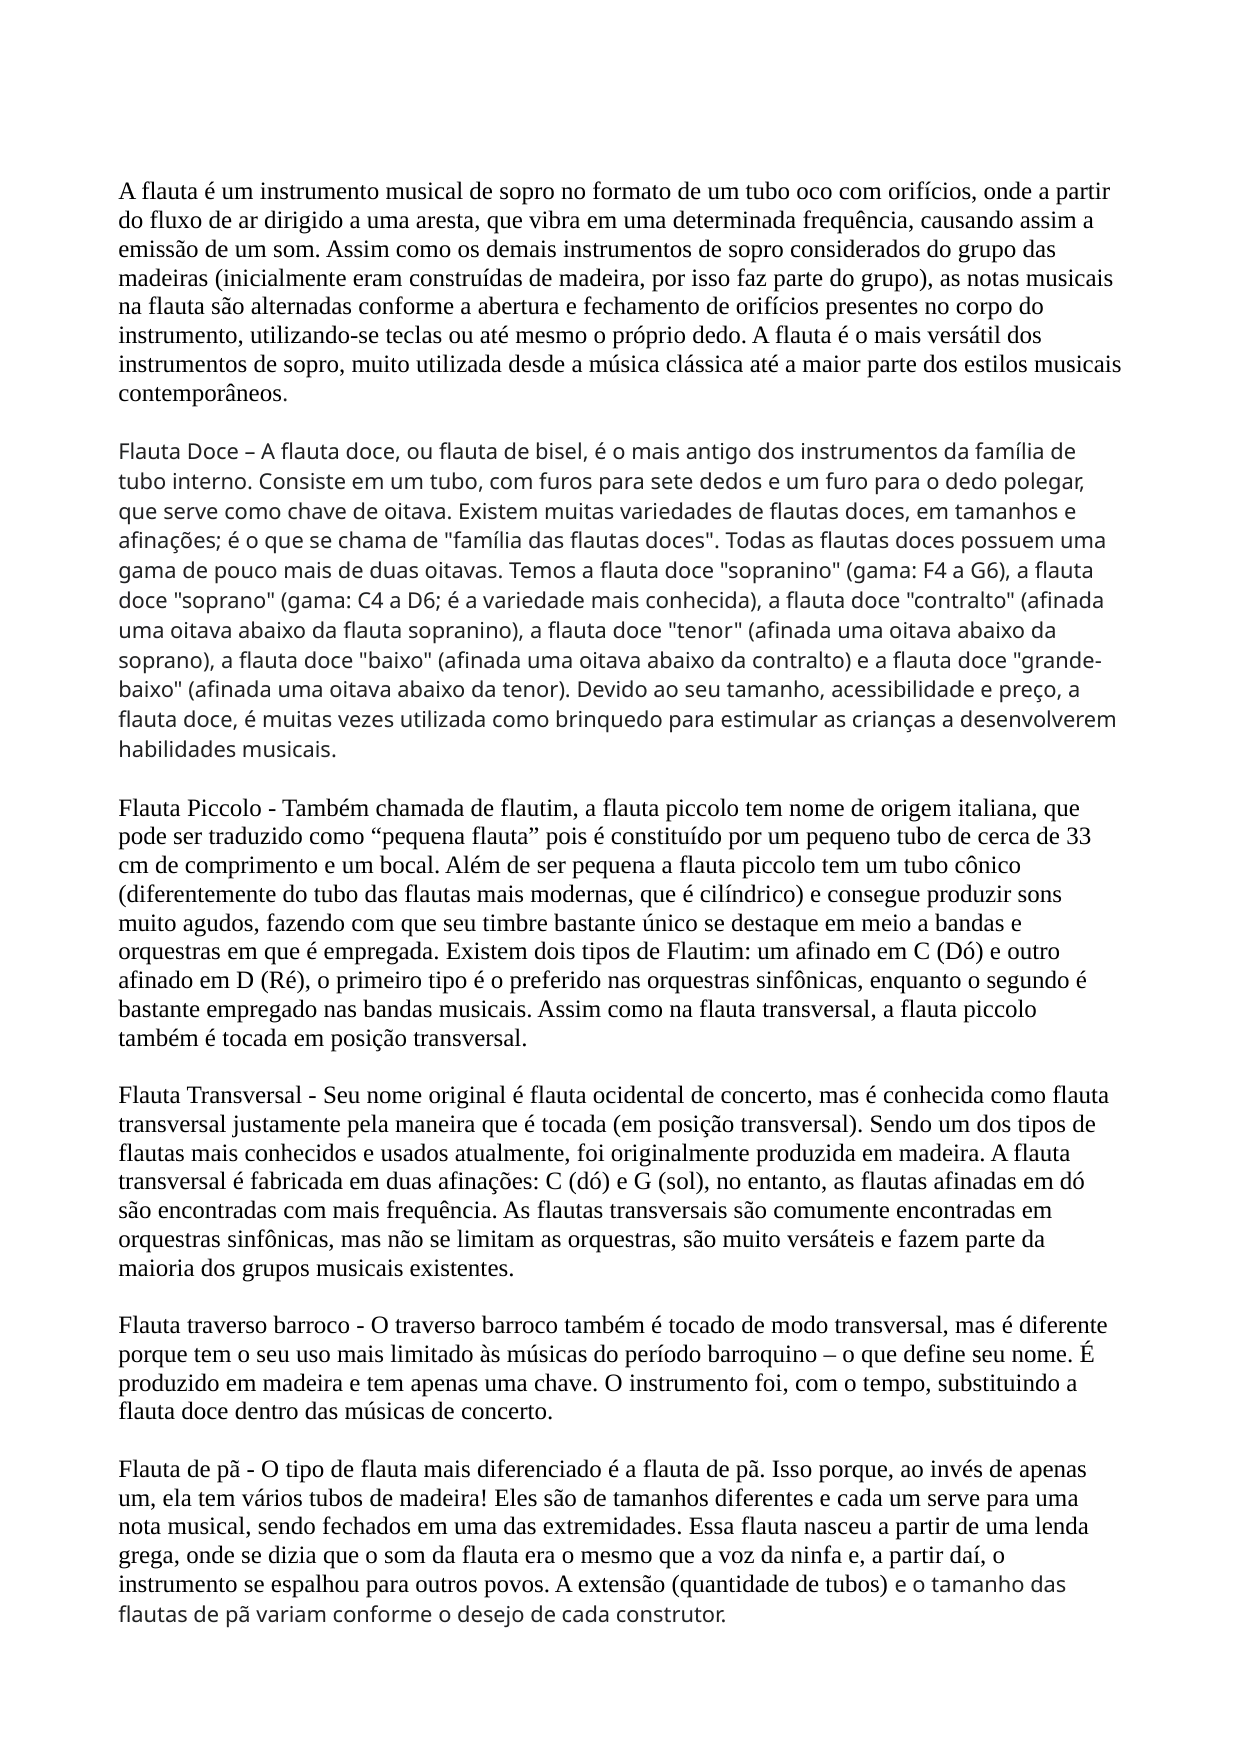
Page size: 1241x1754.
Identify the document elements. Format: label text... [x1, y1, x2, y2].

text Flauta Doce – A flauta doce, ou flauta de bisel, é o mais antigo dos instrumentos da família de tubo interno. Consiste em um tubo, com furos para sete dedos e um furo para o dedo polegar, que serve como chave de oitava. Existem muitas variedades de flautas doces, em tamanhos e afinações; é o que se chama de "família das flautas doces". Todas as flautas doces possuem uma gama de pouco mais de duas oitavas. Temos a flauta doce "sopranino" (gama: F4 a G6), a flauta doce "soprano" (gama: C4 a D6; é a variedade mais conhecida), a flauta doce "contralto" (afinada uma oitava abaixo da flauta sopranino), a flauta doce "tenor" (afinada uma oitava abaixo da soprano), a flauta doce "baixo" (afinada uma oitava abaixo da contralto) e a flauta doce "grande-baixo" (afinada uma oitava abaixo da tenor). Devido ao seu tamanho, acessibilidade e preço, a flauta doce, é muitas vezes utilizada como brinquedo para estimular as crianças a desenvolverem habilidades musicais. [118, 436, 1122, 764]
text A flauta é um instrumento musical de sopro no formato de um tubo oco com orifícios, onde a partir do fluxo de ar dirigido a uma aresta, que vibra em uma determinada frequência, causando assim a emissão de um som. Assim como os demais instrumentos de sopro considerados do grupo das madeiras (inicialmente eram construídas de madeira, por isso faz parte do grupo), as notas musicais na flauta são alternadas conforme a abertura e fechamento de orifícios presentes no corpo do instrumento, utilizando-se teclas ou até mesmo o próprio dedo. A flauta é o mais versátil dos instrumentos de sopro, muito utilizada desde a música clássica até a maior parte dos estilos musicais contemporâneos. [118, 176, 1122, 407]
text Flauta traverso barroco - O traverso barroco também é tocado de modo transversal, mas é diferente porque tem o seu uso mais limitado às músicas do período barroquino – o que define seu nome. É produzido em madeira e tem apenas uma chave. O instrumento foi, com o tempo, substituindo a flauta doce dentro das músicas de concerto. [118, 1310, 1122, 1425]
text Flauta Piccolo - Também chamada de flautim, a flauta piccolo tem nome de origem italiana, que pode ser traduzido como “pequena flauta” pois é constituído por um pequeno tubo de cerca de 33 cm de comprimento e um bocal. Além de ser pequena a flauta piccolo tem um tubo cônico (diferentemente do tubo das flautas mais modernas, que é cilíndrico) e consegue produzir sons muito agudos, fazendo com que seu timbre bastante único se destaque em meio a bandas e orquestras em que é empregada. Existem dois tipos de Flautim: um afinado em C (Dó) e outro afinado em D (Ré), o primeiro tipo é o preferido nas orquestras sinfônicas, enquanto o segundo é bastante empregado nas bandas musicais. Assim como na flauta transversal, a flauta piccolo também é tocada em posição transversal. [118, 793, 1122, 1051]
text Flauta Transversal - Seu nome original é flauta ocidental de concerto, mas é conhecida como flauta transversal justamente pela maneira que é tocada (em posição transversal). Sendo um dos tipos de flautas mais conhecidos e usados atualmente, foi originalmente produzida em madeira. A flauta transversal é fabricada em duas afinações: C (dó) e G (sol), no entanto, as flautas afinadas em dó são encontradas com mais frequência. As flautas transversais são comumente encontradas em orquestras sinfônicas, mas não se limitam as orquestras, são muito versáteis e fazem parte da maioria dos grupos musicais existentes. [118, 1080, 1122, 1281]
text Flauta de pã - O tipo de flauta mais diferenciado é a flauta de pã. Isso porque, ao invés de apenas um, ela tem vários tubos de madeira! Eles são de tamanhos diferentes e cada um serve para uma nota musical, sendo fechados em uma das extremidades. Essa flauta nasceu a partir de uma lenda grega, onde se dizia que o som da flauta era o mesmo que a voz da ninfa e, a partir daí, o instrumento se espalhou para outros povos. A extensão (quantidade de tubos) e o tamanho das flautas de pã variam conforme o desejo de cada construtor. [118, 1454, 1122, 1628]
